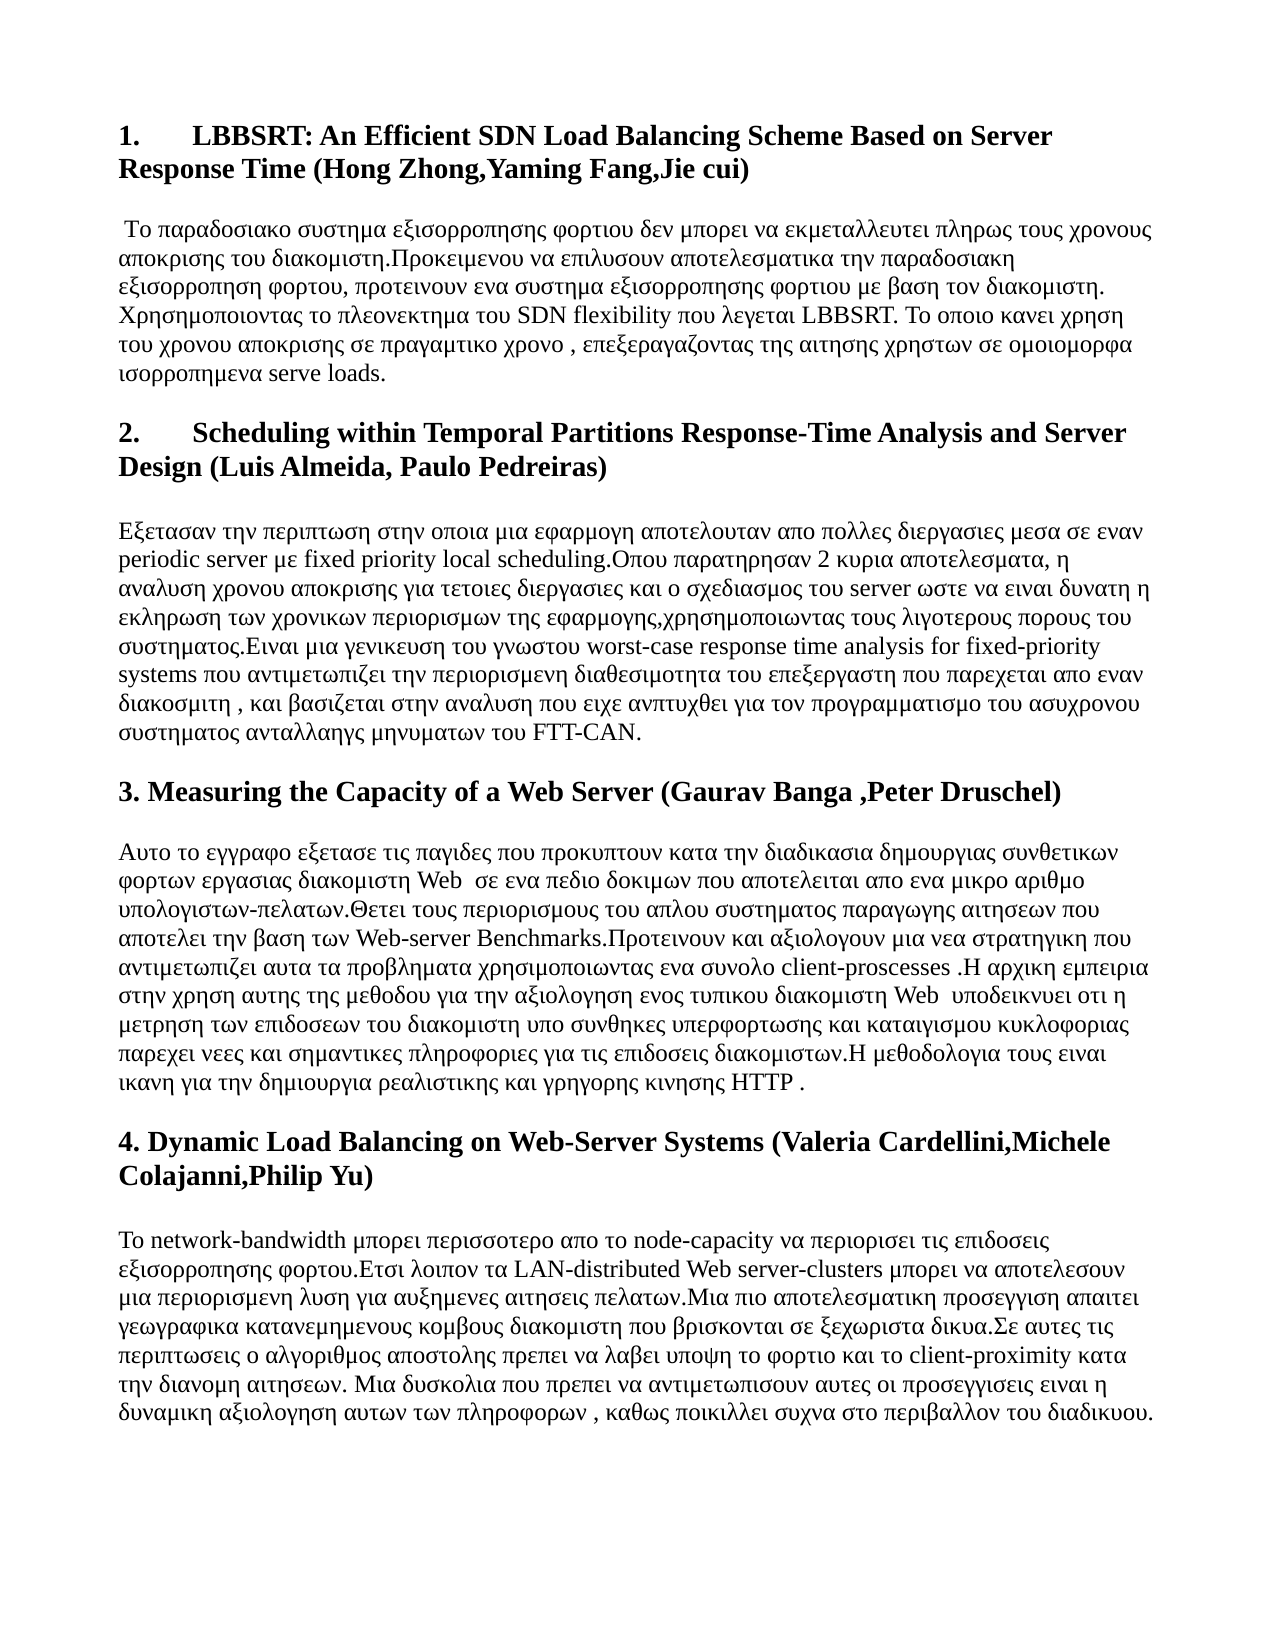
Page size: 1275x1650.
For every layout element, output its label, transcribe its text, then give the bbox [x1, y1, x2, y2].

text 4. Dynamic Load Balancing on Web-Server Systems (Valeria Cardellini,Michele Colajanni,Philip Yu) [118, 1124, 1157, 1191]
text Εξετασαν την περιπτωση στην οποια μια εφαρμογη αποτελουταν απο πολλες διεργασιες μεσα σε εναν periodic server με fixed priority local scheduling.Οπου παρατηρησαν 2 κυρια αποτελεσματα, η αναλυση χρονου αποκρισης για τετοιες διεργασιες και ο σχεδιασμος του server ωστε να ειναι δυνατη η εκληρωση των χρονικων περιορισμων της εφαρμογης,χρησημοποιωντας τους λιγοτερους πορους του συστηματος.Ειναι μια γενικευση του γνωστου worst-case response time analysis for fixed-priority systems που αντιμετωπιζει την περιορισμενη διαθεσιμοτητα του επεξεργαστη που παρεχεται απο εναν διακοσμιτη , και βασιζεται στην αναλυση που ειχε ανπτυχθει για τον προγραμματισμο του ασυχρονου συστηματος ανταλλαηγς μηνυματων του FTT-CAN. [118, 516, 1157, 746]
text 2. Scheduling within Temporal Partitions Response-Time Analysis and Server Design (Luis Almeida, Paulo Pedreiras) [118, 415, 1157, 482]
text 3. Measuring the Capacity of a Web Server (Gaurav Banga ,Peter Druschel) [118, 774, 1157, 808]
text Αυτο το εγγραφο εξετασε τις παγιδες που προκυπτουν κατα την διαδικασια δημουργιας συνθετικων φορτων εργασιας διακομιστη Web σε ενα πεδιο δοκιμων που αποτελειται απο ενα μικρο αριθμο υπολογιστων-πελατων.Θετει τους περιορισμους του απλου συστηματος παραγωγης αιτησεων που αποτελει την βαση των Web-server Benchmarks.Προτεινουν και αξιολογουν μια νεα στρατηγικη που αντιμετωπιζει αυτα τα προβληματα χρησιμοποιωντας ενα συνολο client-proscesses .Η αρχικη εμπειρια στην χρηση αυτης της μεθοδου για την αξιολογηση ενος τυπικου διακομιστη Web υποδεικνυει οτι η μετρηση των επιδοσεων του διακομιστη υπο συνθηκες υπερφορτωσης και καταιγισμου κυκλοφοριας παρεχει νεες και σημαντικες πληροφοριες για τις επιδοσεις διακομιστων.Η μεθοδολογια τους ειναι ικανη για την δημιουργια ρεαλιστικης και γρηγορης κινησης HTTP . [118, 837, 1157, 1096]
text Tο παραδοσιακο συστημα εξισορροπησης φορτιου δεν μπορει να εκμεταλλευτει πληρως τους χρονους αποκρισης του διακομιστη.Προκειμενου να επιλυσουν αποτελεσματικα την παραδοσιακη εξισορροπηση φορτου, προτεινουν ενα συστημα εξισορροπησης φορτιου με βαση τον διακομιστη. Χρησημοποιοντας το πλεονεκτημα του SDN flexibility που λεγεται LBBSRT. Το οποιο κανει χρηση του χρονου αποκρισης σε πραγαμτικο χρονο , επεξεραγαζοντας της αιτησης χρηστων σε ομοιομορφα ισορροπημενα serve loads. [118, 214, 1157, 386]
text To network-bandwidth μπορει περισσοτερο απο το node-capacity να περιορισει τις επιδοσεις εξισορροπησης φορτου.Ετσι λοιπον τα LAN-distributed Web server-clusters μπορει να αποτελεσουν μια περιορισμενη λυση για αυξημενες αιτησεις πελατων.Μια πιο αποτελεσματικη προσεγγιση απαιτει γεωγραφικα κατανεμημενους κομβους διακομιστη που βρισκονται σε ξεχωριστα δικυα.Σε αυτες τις περιπτωσεις ο αλγοριθμος αποστολης πρεπει να λαβει υποψη το φορτιο και το client-proximity κατα την διανομη αιτησεων. Μια δυσκολια που πρεπει να αντιμετωπισουν αυτες οι προσεγγισεις ειναι η δυναμικη αξιολογηση αυτων των πληροφορων , καθως ποικιλλει συχνα στο περιβαλλον του διαδικυου. [118, 1225, 1157, 1426]
text 1. LBBSRT: An Efficient SDN Load Balancing Scheme Based on Server Response Time (Hong Zhong,Yaming Fang,Jie cui) [118, 118, 1157, 185]
